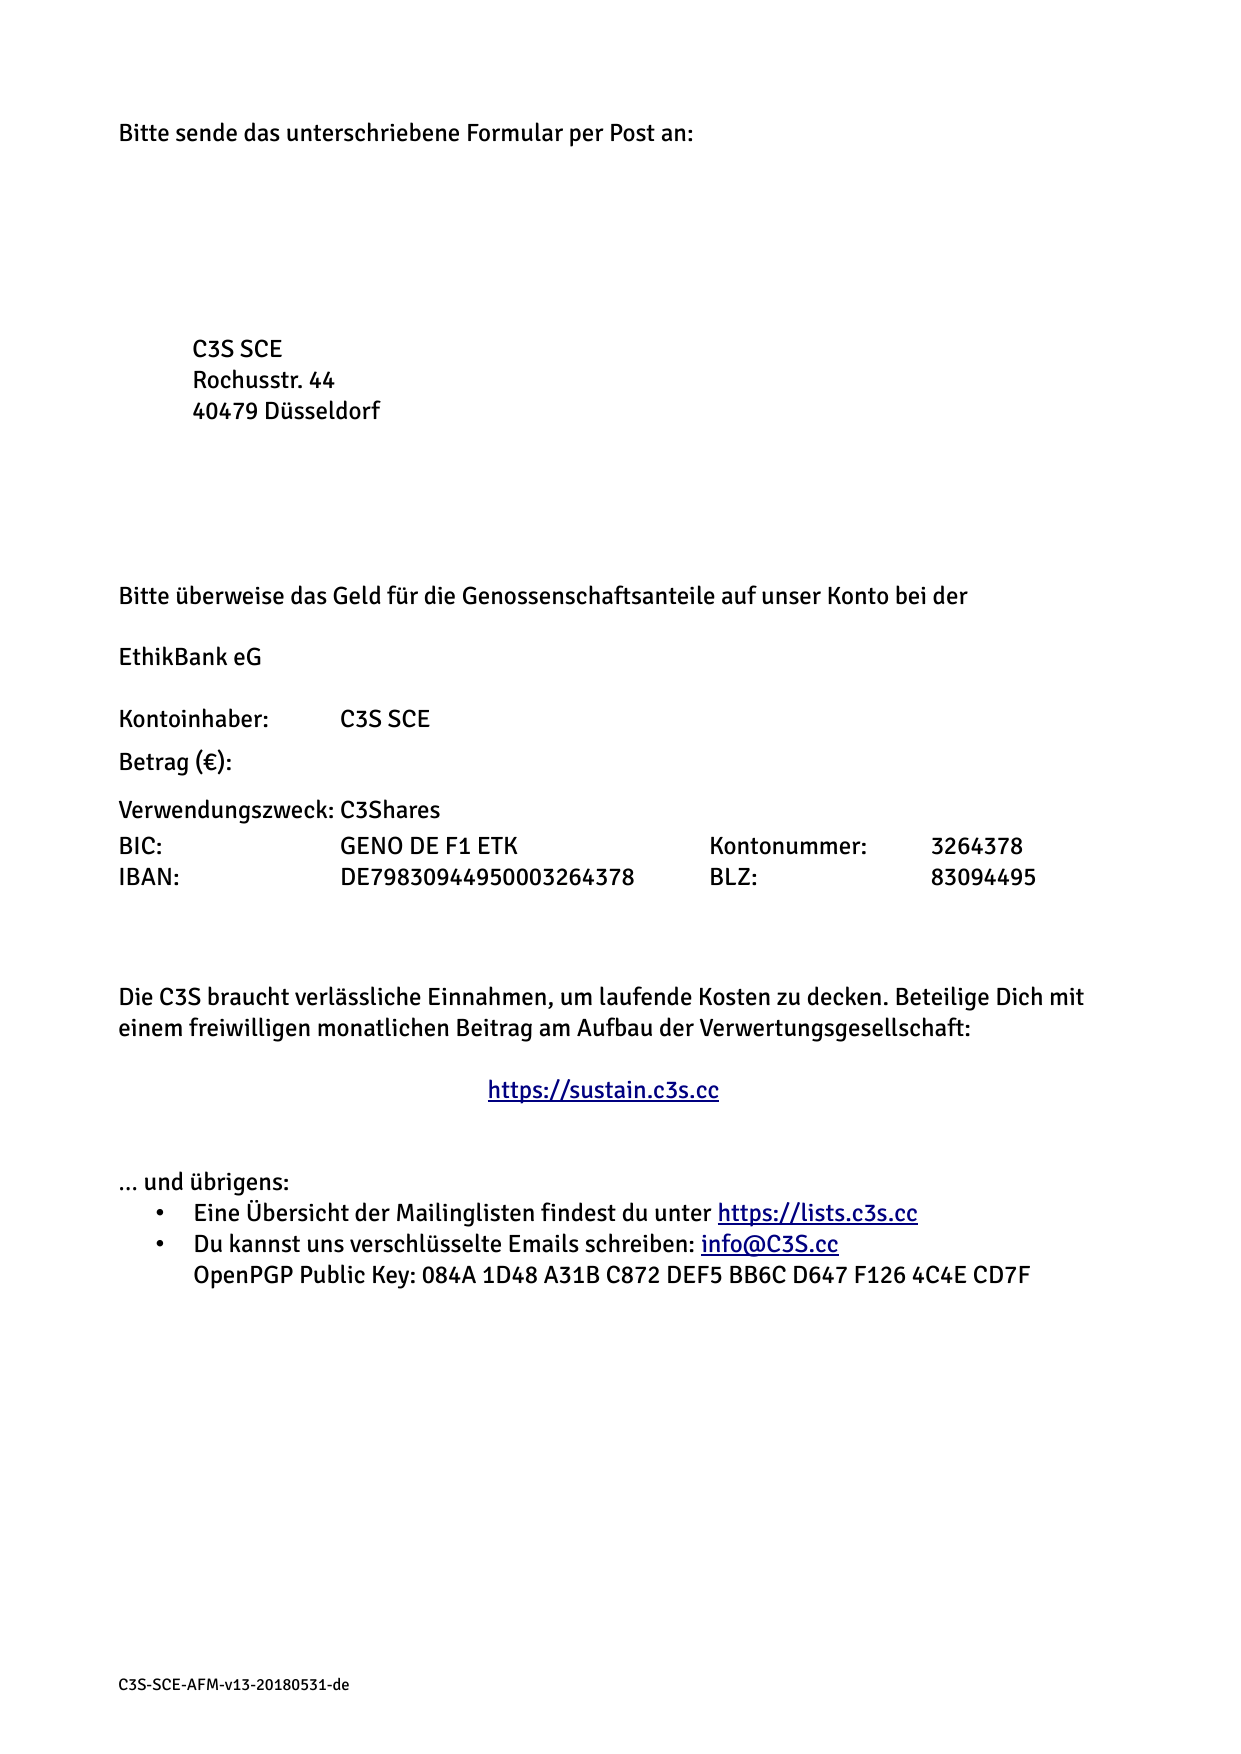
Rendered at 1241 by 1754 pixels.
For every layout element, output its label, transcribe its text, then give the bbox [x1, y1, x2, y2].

text https://sustain.c3s.cc [118, 1074, 1122, 1105]
text Betrag (€): [118, 735, 340, 783]
text Rochusstr. 44 [118, 365, 1122, 396]
text Bitte sende das unterschriebene Formular per Post an: [118, 118, 1122, 149]
text Verwendungszweck: C3Shares [118, 783, 446, 831]
text Die C3S braucht verlässliche Einnahmen, um laufende Kosten zu decken. Beteilige Dich mit einem freiwilligen monatlichen Beitrag am Aufbau der Verwertungsgesellschaft: [118, 982, 1122, 1044]
list Eine Übersicht der Mailinglisten findest du unter https://lists.c3s.cc [156, 1198, 1122, 1229]
text EthikBank eG [118, 642, 1122, 673]
text BIC: GENO DE F1 ETK Kontonummer: 3264378 [118, 831, 1122, 861]
text Kontoinhaber: C3S SCE [118, 704, 1122, 735]
text [720, 783, 1122, 831]
text Bitte überweise das Geld für die Genossenschaftsanteile auf unser Konto bei der [118, 581, 1122, 611]
text … und übrigens: [118, 1167, 1122, 1198]
text 40479 Düsseldorf [118, 396, 1122, 426]
text IBAN: DE79830944950003264378 BLZ: 83094495 [118, 861, 1122, 892]
text [603, 735, 1122, 783]
text C3S SCE [118, 334, 1122, 365]
list Du kannst uns verschlüsselte Emails schreiben: info@C3S.cc OpenPGP Public Key: 084A 1D48 A31B C872 DEF5 BB6C D647 F126 4C4E CD7F [156, 1229, 1122, 1290]
